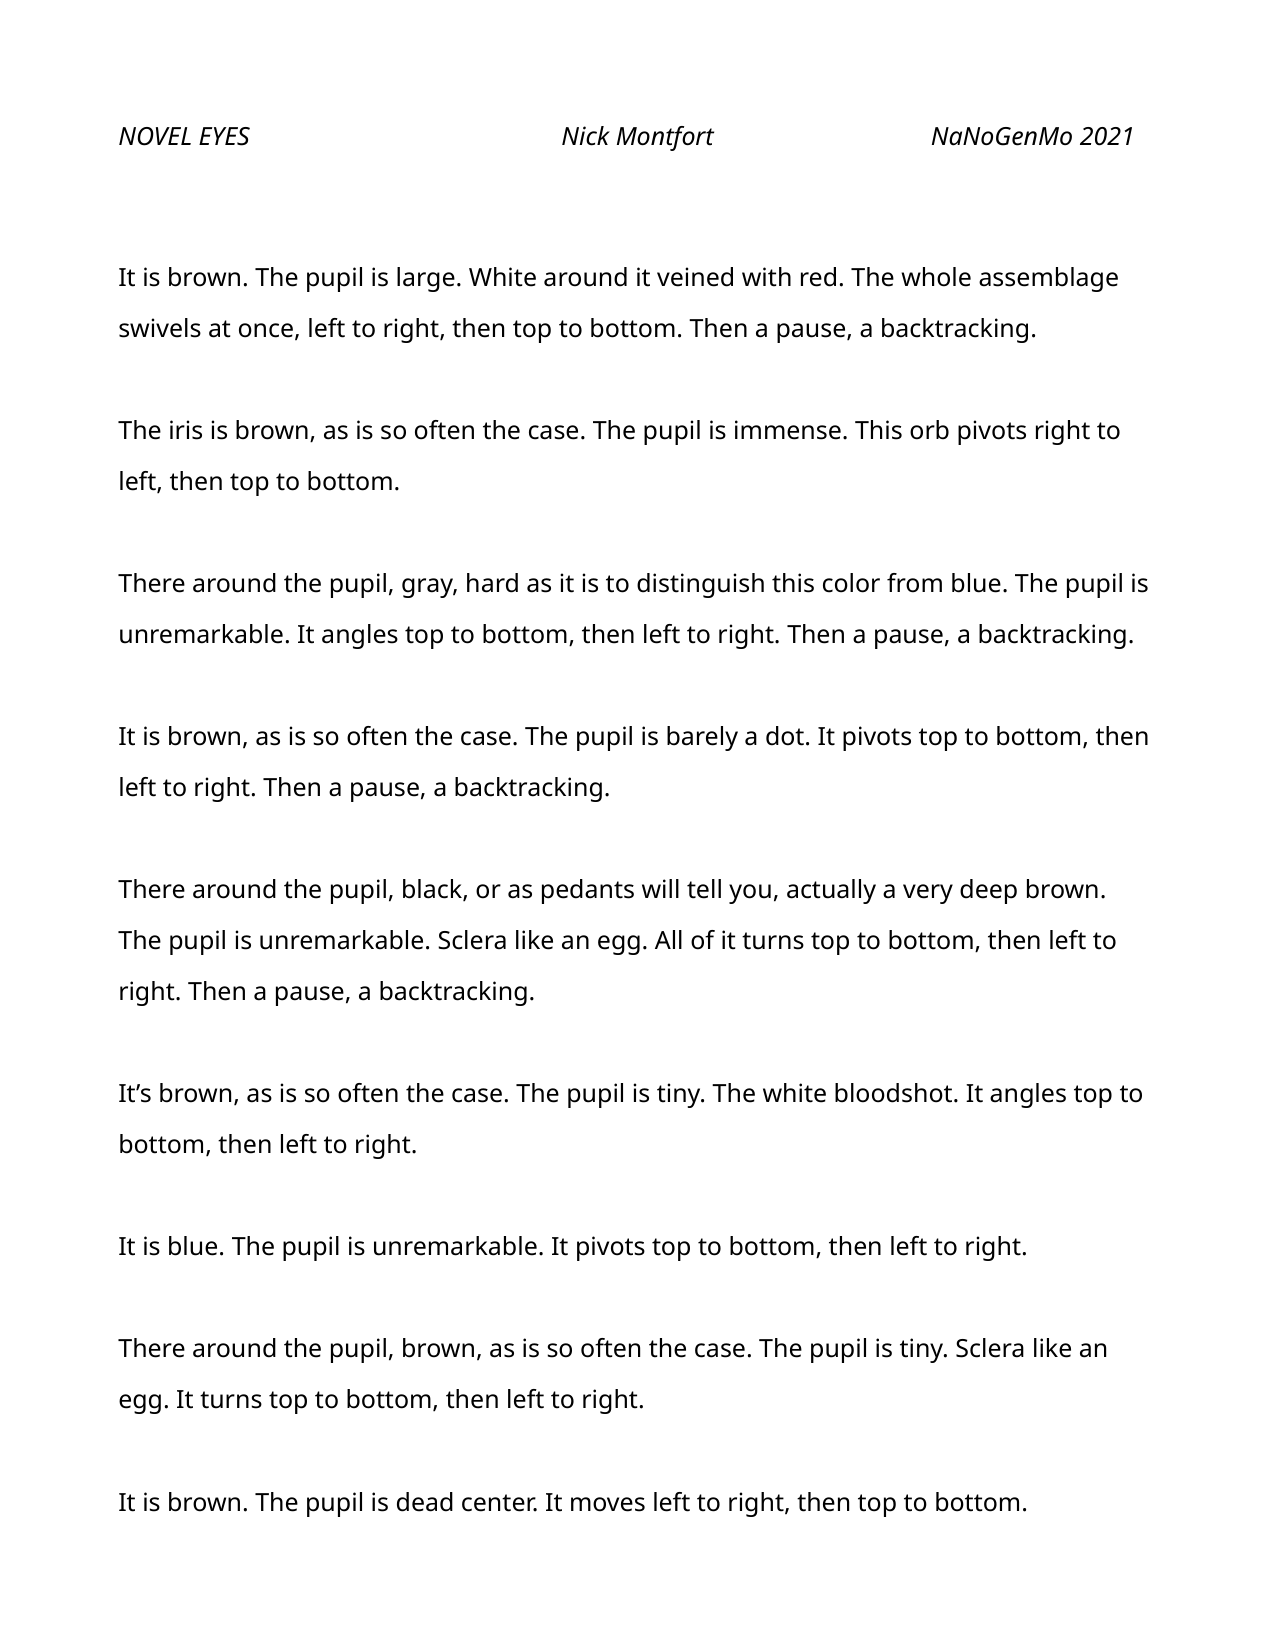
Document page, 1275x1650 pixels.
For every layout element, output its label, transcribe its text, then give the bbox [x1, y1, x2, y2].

text It is brown. The pupil is dead center. It moves left to right, then top to bottom. [118, 1484, 1157, 1518]
text There around the pupil, black, or as pedants will tell you, actually a very deep brown. The pupil is unremarkable. Sclera like an egg. All of it turns top to bottom, then left to right. Then a pause, a backtracking. [118, 872, 1157, 1008]
text It is brown, as is so often the case. The pupil is barely a dot. It pivots top to bottom, then left to right. Then a pause, a backtracking. [118, 718, 1157, 804]
text It is blue. The pupil is unremarkable. It pivots top to bottom, then left to right. [118, 1229, 1157, 1263]
text It is brown. The pupil is large. White around it veined with red. The whole assemblage swivels at once, left to right, then top to bottom. Then a pause, a backtracking. [118, 259, 1157, 344]
text It’s brown, as is so often the case. The pupil is tiny. The white bloodshot. It angles top to bottom, then left to right. [118, 1076, 1157, 1161]
text There around the pupil, gray, hard as it is to distinguish this color from blue. The pupil is unremarkable. It angles top to bottom, then left to right. Then a pause, a backtracking. [118, 565, 1157, 651]
text There around the pupil, brown, as is so often the case. The pupil is tiny. Sclera like an egg. It turns top to bottom, then left to right. [118, 1331, 1157, 1416]
text The iris is brown, as is so often the case. The pupil is immense. This orb pivots right to left, then top to bottom. [118, 412, 1157, 497]
